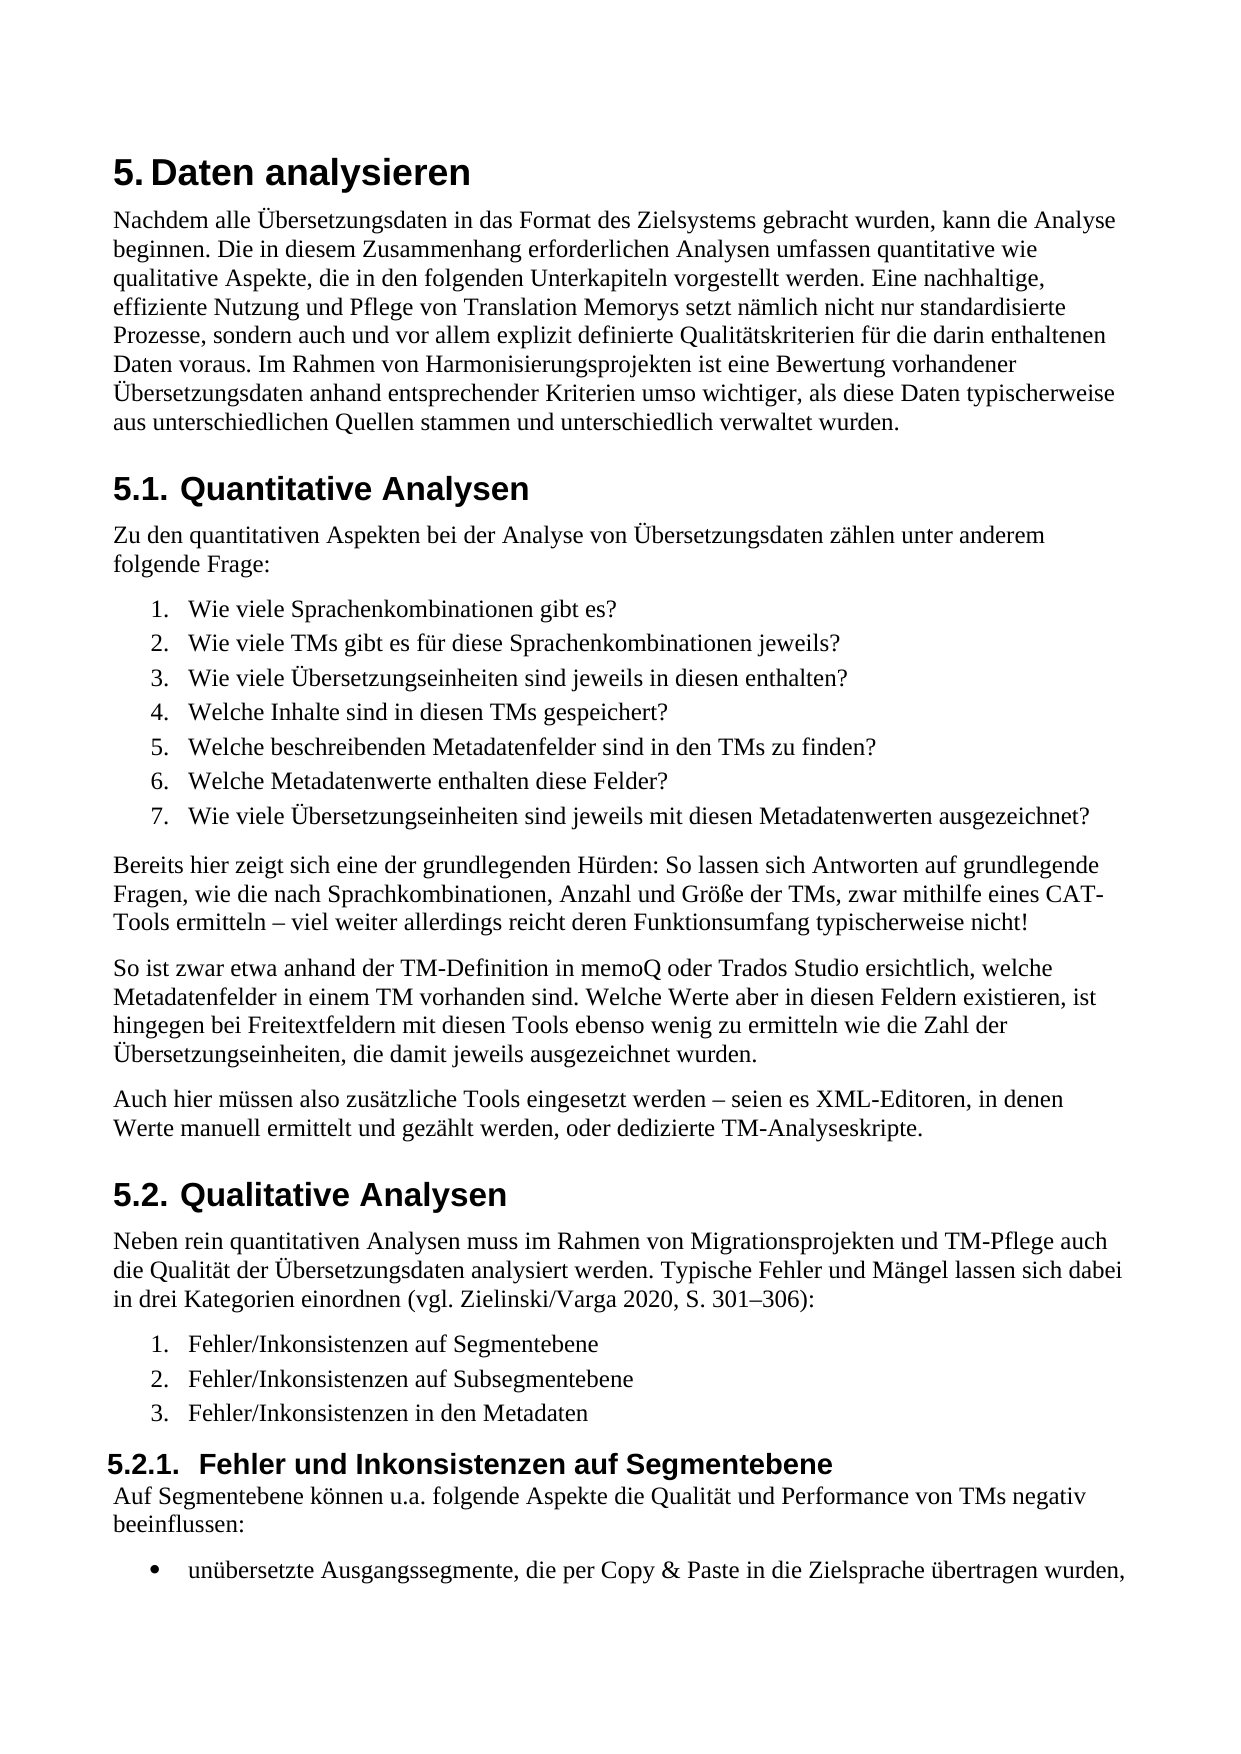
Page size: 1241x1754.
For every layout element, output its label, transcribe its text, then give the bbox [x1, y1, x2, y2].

list unübersetzte Ausgangssegmente, die per Copy & Paste in die Zielsprache übertragen wurden, [150, 1555, 1127, 1584]
text So ist zwar etwa anhand der TM-Definition in memoQ oder Trados Studio ersichtlich, welche Metadatenfelder in einem TM vorhanden sind. Welche Werte aber in diesen Feldern existieren, ist hingegen bei Freitextfeldern mit diesen Tools ebenso wenig zu ermitteln wie die Zahl der Übersetzungseinheiten, die damit jeweils ausgezeichnet wurden. [113, 953, 1127, 1068]
list Welche Inhalte sind in diesen TMs gespeichert? [150, 697, 1127, 726]
subtitle Fehler und Inkonsistenzen auf Segmentebene [180, 1447, 1127, 1481]
list Wie viele Sprachenkombinationen gibt es? [150, 594, 1127, 623]
text Zu den quantitativen Aspekten bei der Analyse von Übersetzungsdaten zählen unter anderem folgende Frage: [113, 520, 1127, 577]
list Wie viele Übersetzungseinheiten sind jeweils mit diesen Metadatenwerten ausgezeichnet? [150, 801, 1127, 830]
subtitle Qualitative Analysen [113, 1175, 1127, 1214]
list Wie viele Übersetzungseinheiten sind jeweils in diesen enthalten? [150, 663, 1127, 692]
list Fehler/Inkonsistenzen in den Metadaten [150, 1398, 1127, 1427]
text Bereits hier zeigt sich eine der grundlegenden Hürden: So lassen sich Antworten auf grundlegende Fragen, wie die nach Sprachkombinationen, Anzahl und Größe der TMs, zwar mithilfe eines CAT-Tools ermitteln – viel weiter allerdings reicht deren Funktionsumfang typischerweise nicht! [113, 850, 1127, 936]
text Neben rein quantitativen Analysen muss im Rahmen von Migrationsprojekten und TM-Pflege auch die Qualität der Übersetzungsdaten analysiert werden. Typische Fehler und Mängel lassen sich dabei in drei Kategorien einordnen (vgl. Zielinski/Varga 2020, S. 301–306): [113, 1226, 1127, 1313]
list Wie viele TMs gibt es für diese Sprachenkombinationen jeweils? [150, 628, 1127, 657]
text Nachdem alle Übersetzungsdaten in das Format des Zielsystems gebracht wurden, kann die Analyse beginnen. Die in diesem Zusammenhang erforderlichen Analysen umfassen quantitative wie qualitative Aspekte, die in den folgenden Unterkapiteln vorgestellt werden. Eine nachhaltige, effiziente Nutzung und Pflege von Translation Memorys setzt nämlich nicht nur standardisierte Prozesse, sondern auch und vor allem explizit definierte Qualitätskriterien für die darin enthaltenen Daten voraus. Im Rahmen von Harmonisierungsprojekten ist eine Bewertung vorhandener Übersetzungsdaten anhand entsprechender Kriterien umso wichtiger, als diese Daten typischerweise aus unterschiedlichen Quellen stammen und unterschiedlich verwaltet wurden. [113, 206, 1127, 436]
text Auch hier müssen also zusätzliche Tools eingesetzt werden – seien es XML-Editoren, in denen Werte manuell ermittelt und gezählt werden, oder dedizierte TM-Analyseskripte. [113, 1084, 1127, 1142]
list Fehler/Inkonsistenzen auf Segmentebene [150, 1329, 1127, 1358]
text Auf Segmentebene können u.a. folgende Aspekte die Qualität und Performance von TMs negativ beeinflussen: [113, 1481, 1127, 1538]
list Welche Metadatenwerte enthalten diese Felder? [150, 766, 1127, 795]
list Fehler/Inkonsistenzen auf Subsegmentebene [150, 1364, 1127, 1392]
subtitle Quantitative Analysen [113, 469, 1127, 507]
list Welche beschreibenden Metadatenfelder sind in den TMs zu finden? [150, 732, 1127, 761]
subtitle Daten analysieren [113, 150, 1127, 193]
